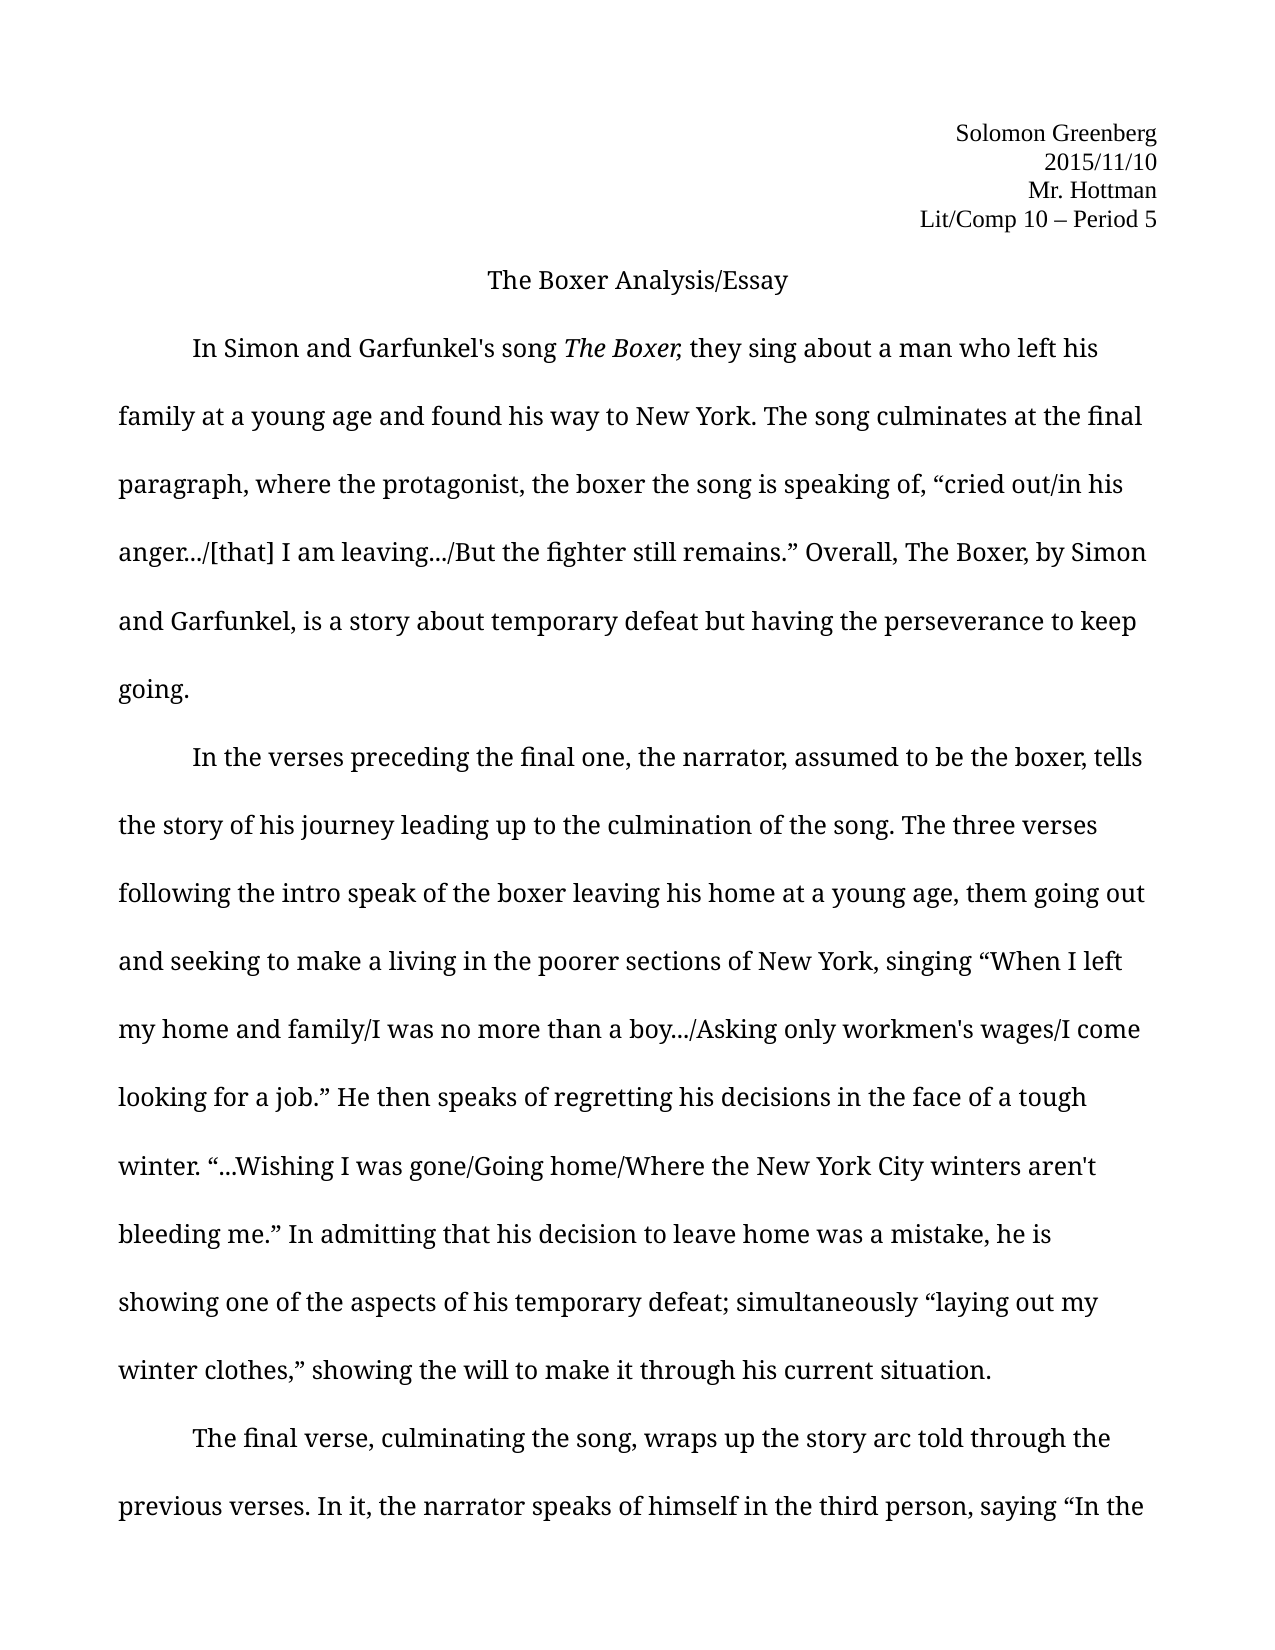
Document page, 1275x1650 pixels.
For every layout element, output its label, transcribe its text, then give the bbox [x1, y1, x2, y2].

text The Boxer Analysis/Essay [118, 263, 1157, 297]
text The final verse, culminating the song, wraps up the story arc told through the previous verses. In it, the narrator speaks of himself in the third person, saying “In the [118, 1421, 1157, 1523]
text In Simon and Garfunkel's song The Boxer, they sing about a man who left his family at a young age and found his way to New York. The song culminates at the final paragraph, where the protagonist, the boxer the song is speaking of, “cried out/in his anger.../[that] I am leaving.../But the fighter still remains.” Overall, The Boxer, by Simon and Garfunkel, is a story about temporary defeat but having the perseverance to keep going. [118, 331, 1157, 705]
text In the verses preceding the final one, the narrator, assumed to be the boxer, tells the story of his journey leading up to the culmination of the song. The three verses following the intro speak of the boxer leaving his home at a young age, them going out and seeking to make a living in the poorer sections of New York, singing “When I left my home and family/I was no more than a boy.../Asking only workmen's wages/I come looking for a job.” He then speaks of regretting his decisions in the face of a tough winter. “...Wishing I was gone/Going home/Where the New York City winters aren't bleeding me.” In admitting that his decision to leave home was a mistake, he is showing one of the aspects of his temporary defeat; simultaneously “laying out my winter clothes,” showing the will to make it through his current situation. [118, 739, 1157, 1387]
